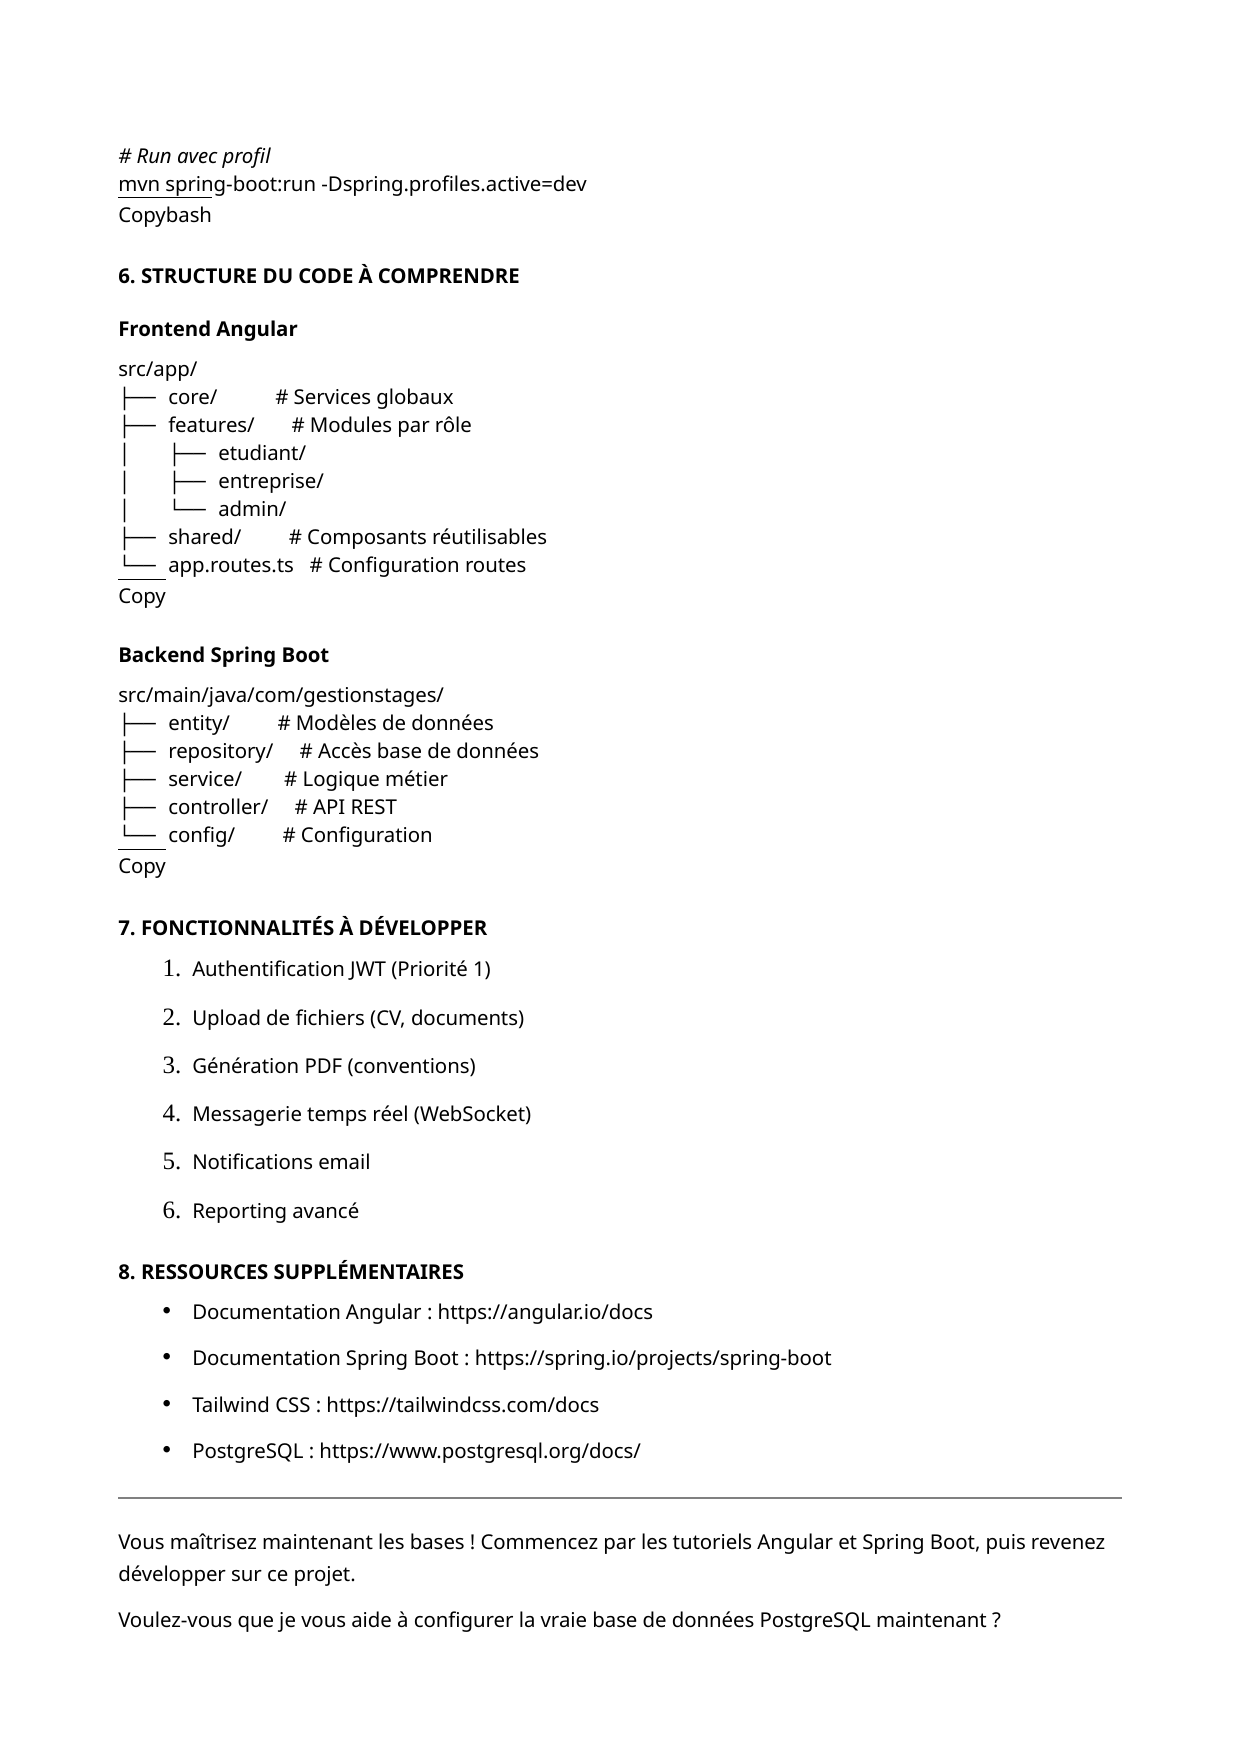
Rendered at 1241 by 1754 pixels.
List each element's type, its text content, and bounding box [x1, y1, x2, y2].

text ├── service/ # Logique métier [118, 765, 1122, 793]
list PostgreSQL : https://www.postgresql.org/docs/ [162, 1437, 1122, 1464]
list Documentation Spring Boot : https://spring.io/projects/spring-boot [162, 1344, 1122, 1372]
text Copy [118, 849, 1122, 879]
list Authentification JWT (Priorité 1) [162, 953, 1122, 983]
text Copy [118, 578, 1122, 609]
list Reporting avancé [162, 1195, 1122, 1224]
text # Run avec profil [118, 142, 1122, 169]
list Génération PDF (conventions) [162, 1050, 1122, 1079]
text │ ├── etudiant/ [118, 438, 1122, 466]
text └── app.routes.ts # Configuration routes [118, 550, 1122, 578]
subtitle 8. RESSOURCES SUPPLÉMENTAIRES [118, 1257, 1122, 1285]
text ├── core/ # Services globaux [118, 382, 1122, 410]
subtitle Frontend Angular [118, 314, 1122, 342]
text Voulez-vous que je vous aide à configurer la vraie base de données PostgreSQL maintenant ? [118, 1606, 1122, 1633]
text ├── shared/ # Composants réutilisables [118, 522, 1122, 550]
text └── config/ # Configuration [118, 821, 1122, 849]
text ├── repository/ # Accès base de données [118, 737, 1122, 765]
text ├── controller/ # API REST [118, 793, 1122, 821]
list Tailwind CSS : https://tailwindcss.com/docs [162, 1390, 1122, 1418]
list Messagerie temps réel (WebSocket) [162, 1098, 1122, 1127]
text src/app/ [118, 354, 1122, 382]
text │ └── admin/ [118, 494, 1122, 522]
list Upload de fichiers (CV, documents) [162, 1002, 1122, 1031]
list Documentation Angular : https://angular.io/docs [162, 1298, 1122, 1325]
text Copybash [118, 197, 1122, 228]
list Notifications email [162, 1146, 1122, 1176]
subtitle 6. STRUCTURE DU CODE À COMPRENDRE [118, 262, 1122, 289]
text src/main/java/com/gestionstages/ [118, 681, 1122, 709]
text mvn spring-boot:run -Dspring.profiles.active=dev [118, 169, 1122, 197]
subtitle 7. FONCTIONNALITÉS À DÉVELOPPER [118, 913, 1122, 941]
text Vous maîtrisez maintenant les bases ! Commencez par les tutoriels Angular et Spring Boot, puis revenez développer sur ce projet. [118, 1527, 1122, 1587]
text │ ├── entreprise/ [118, 466, 1122, 494]
text ├── entity/ # Modèles de données [118, 709, 1122, 737]
subtitle Backend Spring Boot [118, 641, 1122, 668]
text ├── features/ # Modules par rôle [118, 410, 1122, 438]
